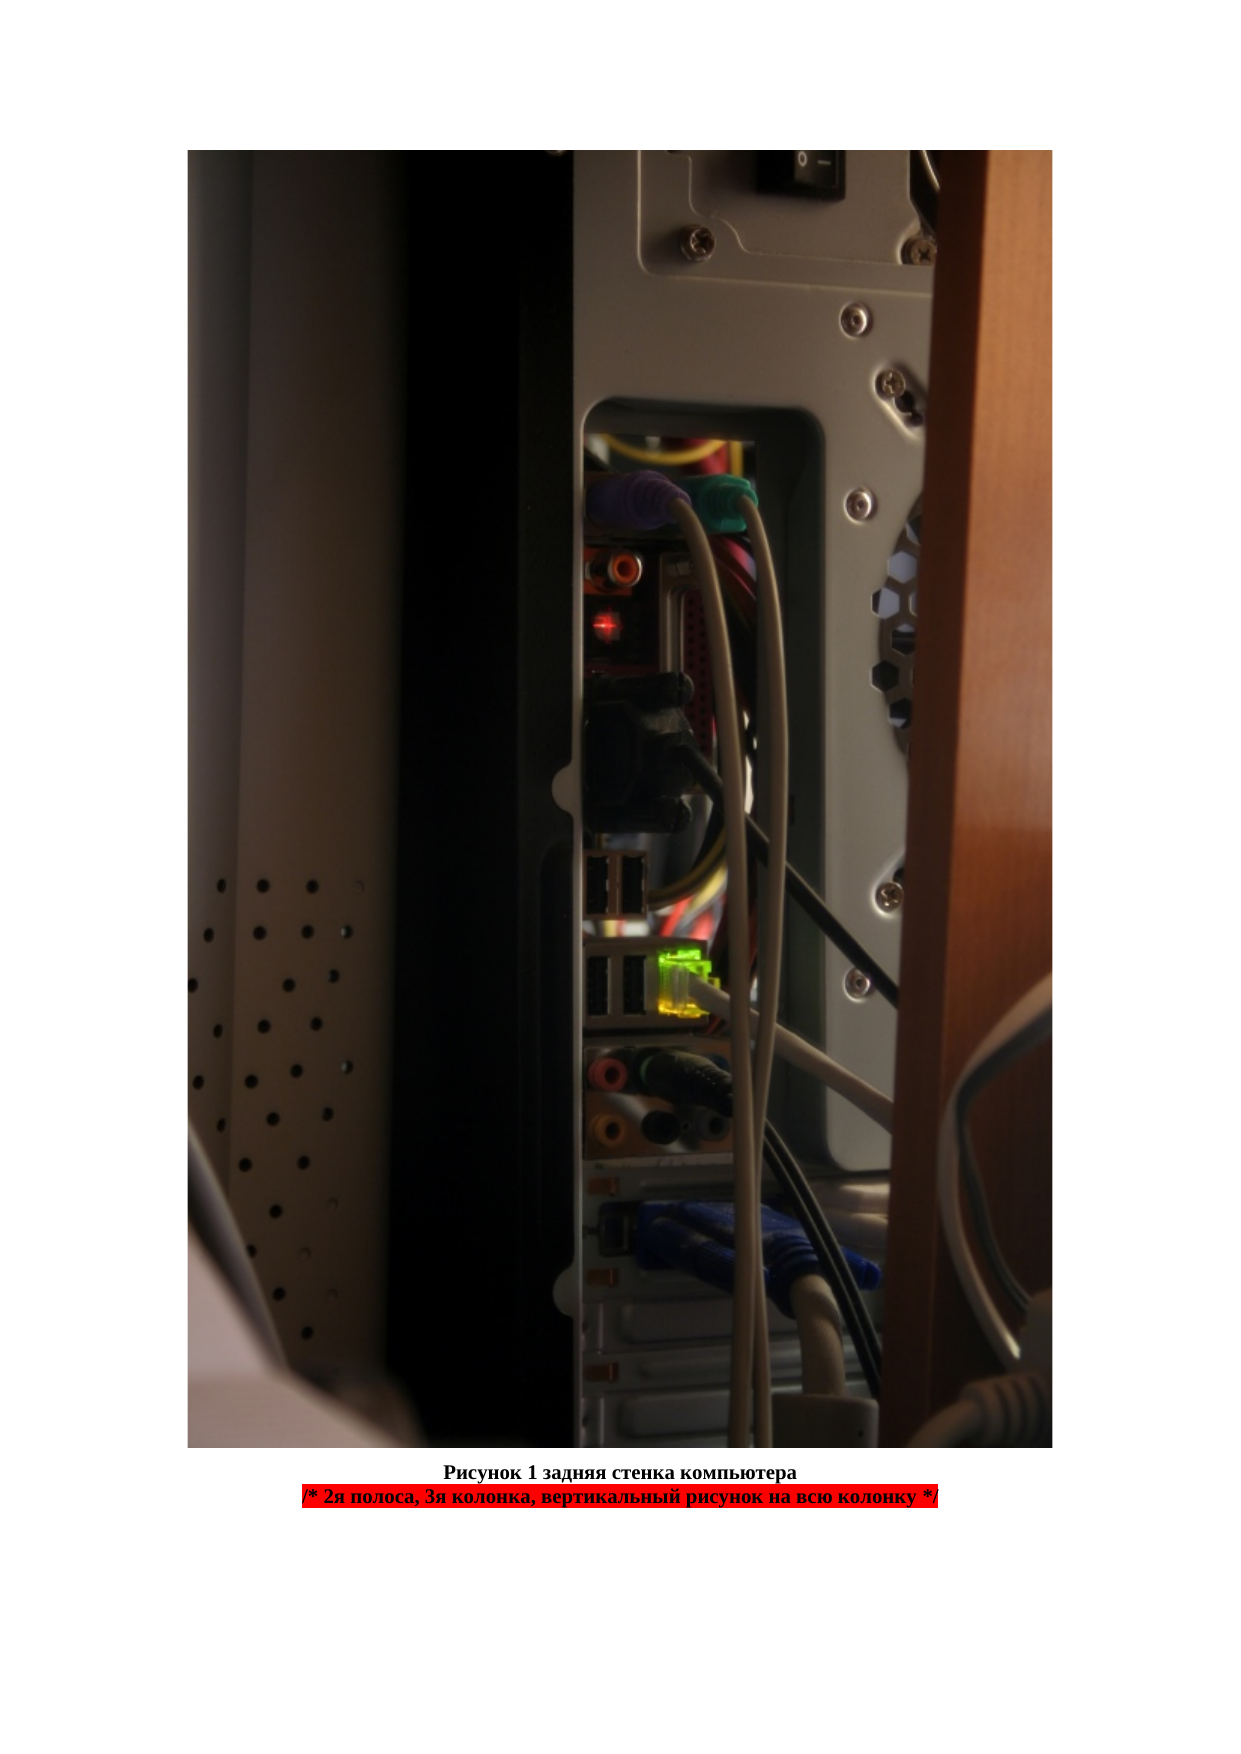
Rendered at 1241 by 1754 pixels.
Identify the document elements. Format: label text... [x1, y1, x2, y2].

picture [187, 150, 1053, 1448]
text Рисунок 1 задняя стенка компьютера /* 2я полоса, 3я колонка, вертикальный рисунок на всю колонку */ [187, 1460, 1053, 1508]
